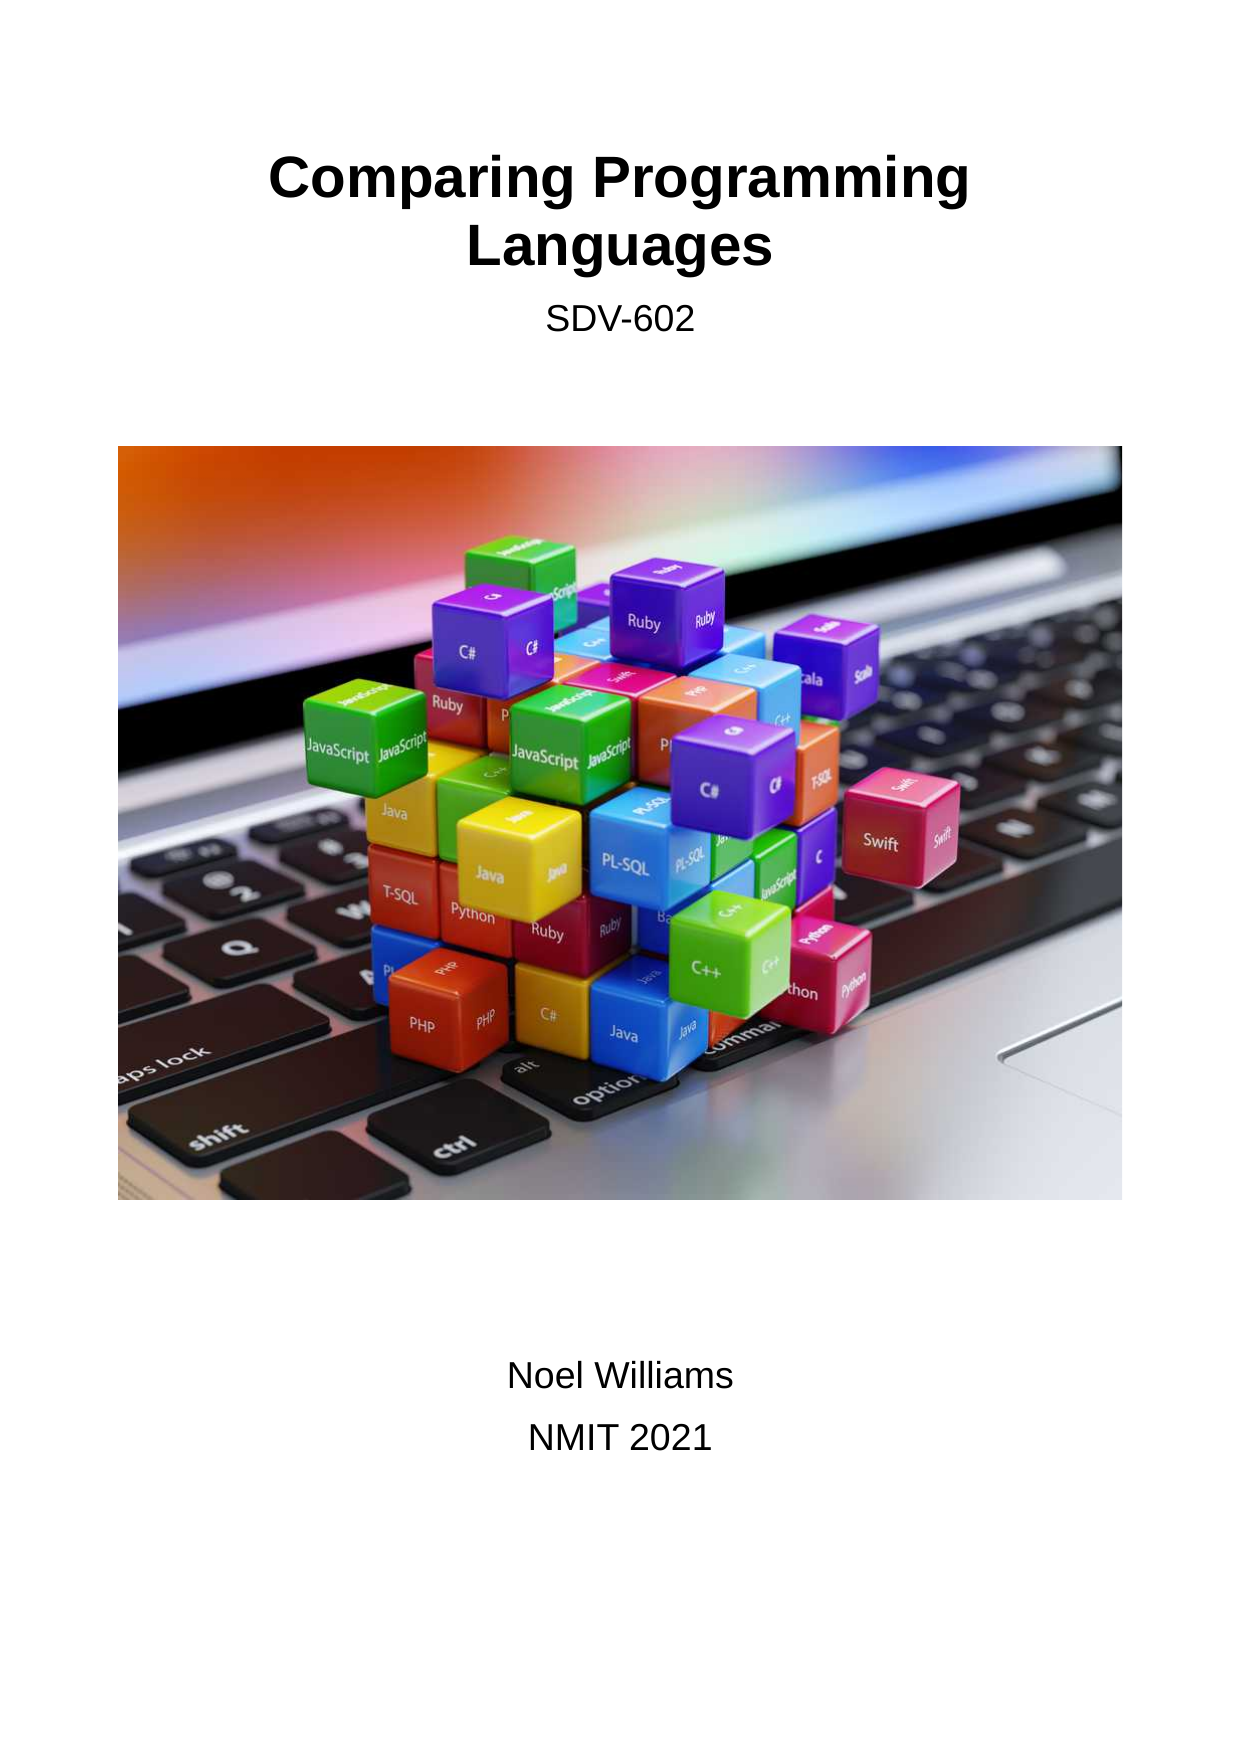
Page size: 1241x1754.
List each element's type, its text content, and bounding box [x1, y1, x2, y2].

subtitle NMIT 2021 [118, 1415, 1122, 1458]
picture [118, 446, 1123, 1200]
subtitle SDV-602 [118, 296, 1122, 339]
subtitle Noel Williams [118, 1353, 1122, 1396]
title Comparing Programming Languages [118, 143, 1122, 277]
